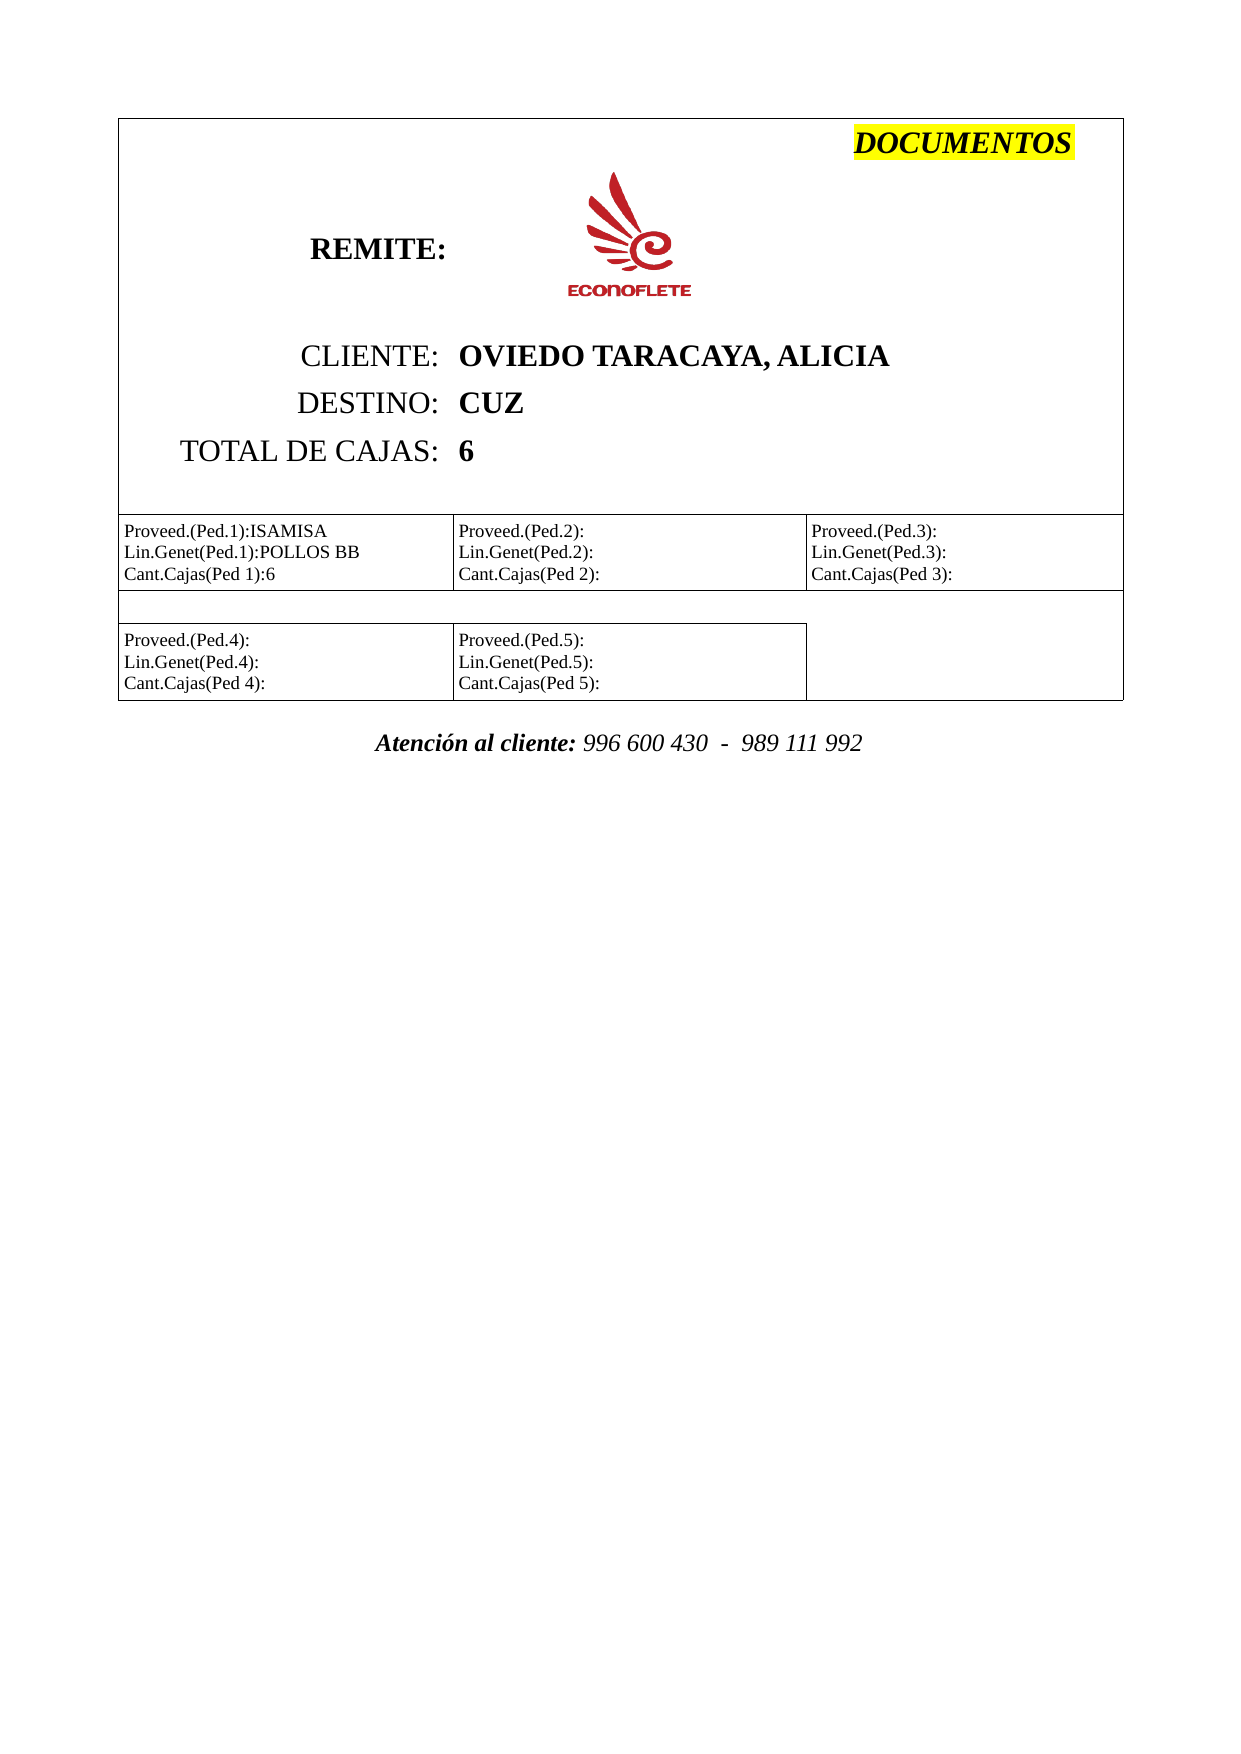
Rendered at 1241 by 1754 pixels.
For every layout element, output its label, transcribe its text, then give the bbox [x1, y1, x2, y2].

table_cell DESTINO: [119, 379, 453, 426]
table_cell [806, 166, 1123, 332]
table_cell Proveed.(Ped.3): Lin.Genet(Ped.3): Cant.Cajas(Ped 3): [807, 515, 1123, 590]
table_header [453, 119, 806, 166]
table_cell [119, 591, 453, 623]
table_cell Proveed.(Ped.4): Lin.Genet(Ped.4): Cant.Cajas(Ped 4): [119, 624, 453, 699]
table_cell [453, 166, 806, 332]
table_cell [806, 591, 1123, 623]
table_cell REMITE: [119, 166, 453, 332]
table_cell Proveed.(Ped.1):ISAMISA Lin.Genet(Ped.1):POLLOS BB Cant.Cajas(Ped 1):6 [119, 515, 453, 590]
table_cell [806, 474, 1123, 514]
table_cell Proveed.(Ped.2): Lin.Genet(Ped.2): Cant.Cajas(Ped 2): [454, 515, 806, 590]
table_cell Proveed.(Ped.5): Lin.Genet(Ped.5): Cant.Cajas(Ped 5): [454, 624, 806, 699]
table_cell [453, 474, 806, 514]
table_cell OVIEDO TARACAYA, ALICIA [453, 332, 1123, 379]
picture [552, 171, 707, 297]
text Atención al cliente: 996 600 430 - 989 111 992 [118, 728, 1122, 757]
table_header [119, 119, 453, 166]
table_cell CUZ [453, 379, 806, 426]
table_cell TOTAL DE CAJAS: [119, 426, 453, 474]
table_header DOCUMENTOS [806, 119, 1123, 166]
table_cell [453, 591, 806, 623]
table_cell CLIENTE: [119, 332, 453, 379]
table_cell [807, 623, 1123, 699]
table_cell [806, 379, 1123, 426]
table_cell 6 [453, 426, 1123, 474]
table_cell [119, 474, 453, 514]
